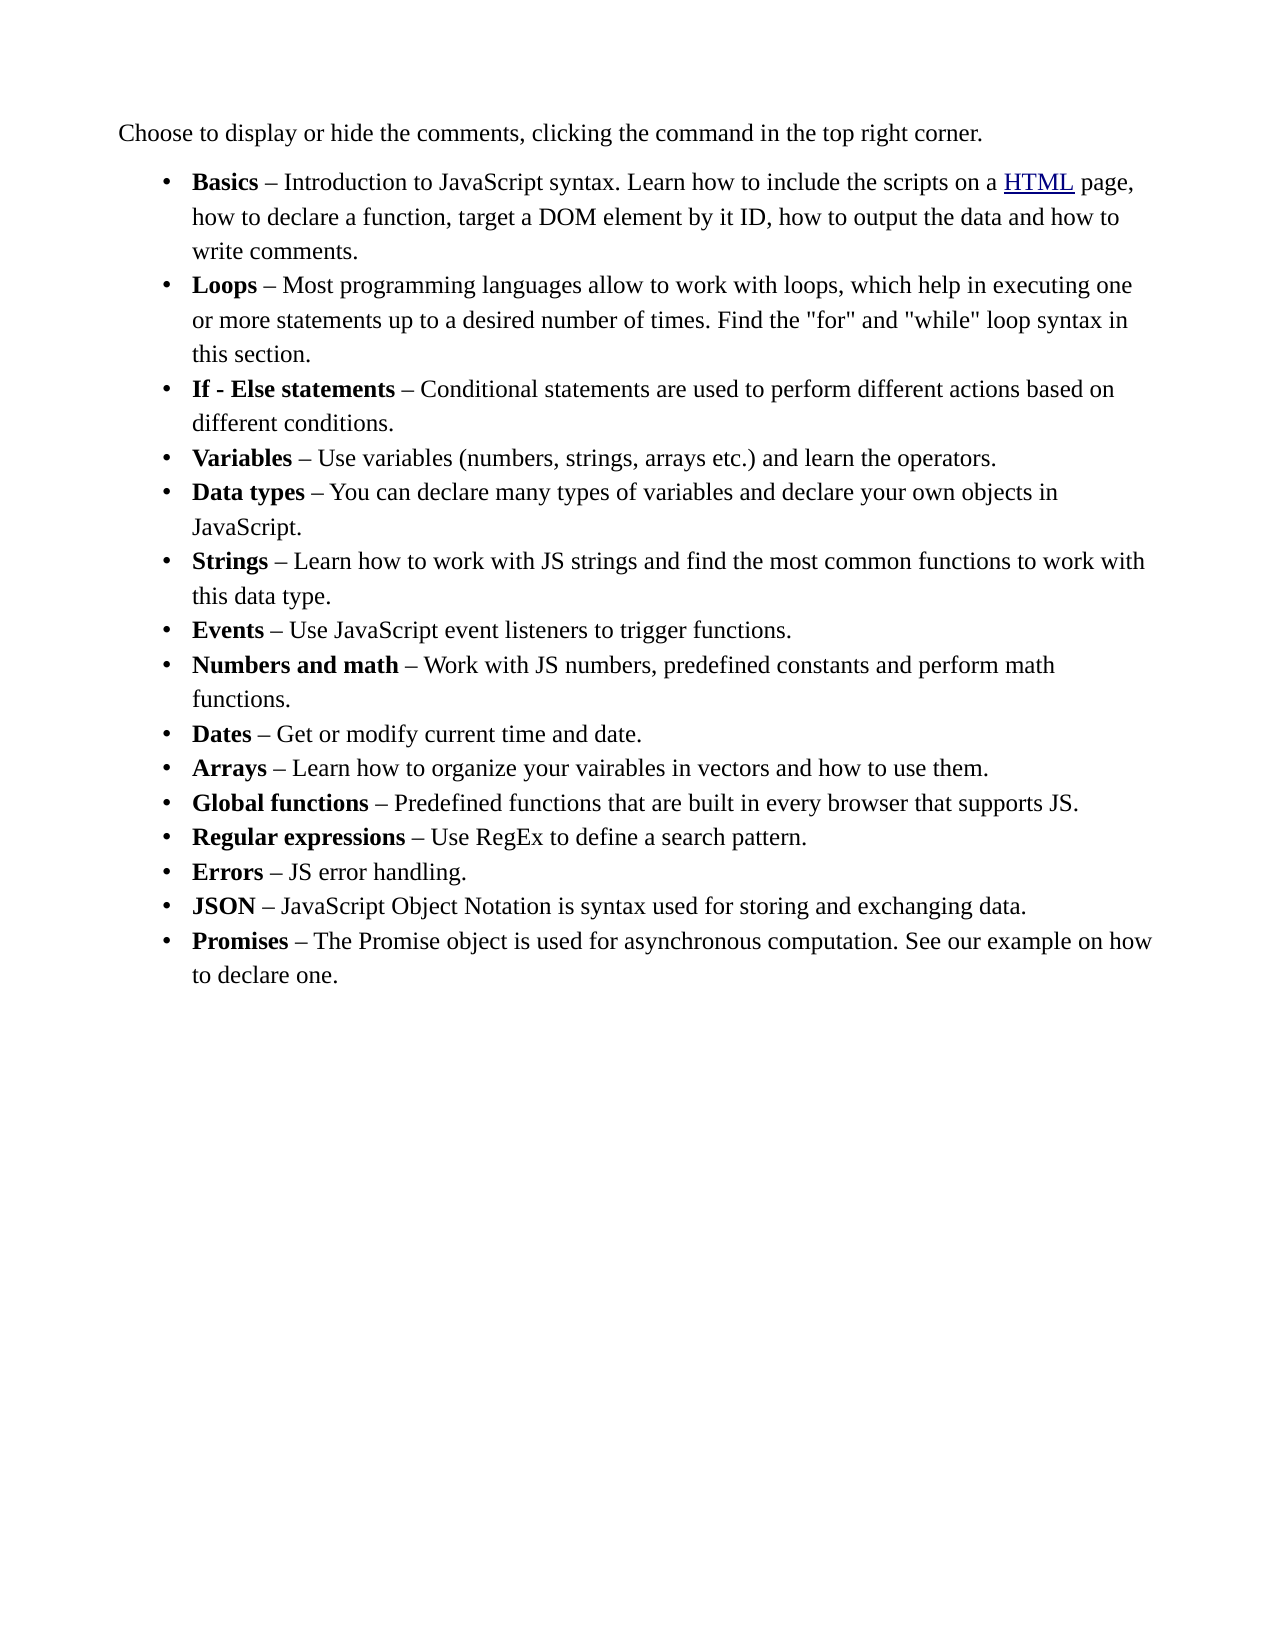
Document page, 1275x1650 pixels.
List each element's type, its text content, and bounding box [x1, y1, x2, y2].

list Global functions – Predefined functions that are built in every browser that supports JS. [162, 788, 1157, 817]
text Choose to display or hide the comments, clicking the command in the top right corner. [118, 118, 1157, 147]
list Data types – You can declare many types of variables and declare your own objects in JavaScript. [162, 477, 1157, 541]
list If - Else statements – Conditional statements are used to perform different actions based on different conditions. [162, 374, 1157, 437]
list Errors – JS error handling. [162, 857, 1157, 886]
list Loops – Most programming languages allow to work with loops, which help in executing one or more statements up to a desired number of times. Find the "for" and "while" loop syntax in this section. [162, 271, 1157, 368]
list Events – Use JavaScript event listeners to trigger functions. [162, 615, 1157, 644]
list Variables – Use variables (numbers, strings, arrays etc.) and learn the operators. [162, 443, 1157, 472]
list Basics – Introduction to JavaScript syntax. Learn how to include the scripts on a HTML page, how to declare a function, target a DOM element by it ID, how to output the data and how to write comments. [162, 167, 1157, 265]
list Numbers and math – Work with JS numbers, predefined constants and perform math functions. [162, 650, 1157, 713]
list Dates – Get or modify current time and date. [162, 719, 1157, 748]
list Arrays – Learn how to organize your vairables in vectors and how to use them. [162, 753, 1157, 782]
list Promises – The Promise object is used for asynchronous computation. See our example on how to declare one. [162, 926, 1157, 989]
list Strings – Learn how to work with JS strings and find the most common functions to work with this data type. [162, 546, 1157, 610]
list Regular expressions – Use RegEx to define a search pattern. [162, 822, 1157, 851]
list JSON – JavaScript Object Notation is syntax used for storing and exchanging data. [162, 891, 1157, 920]
